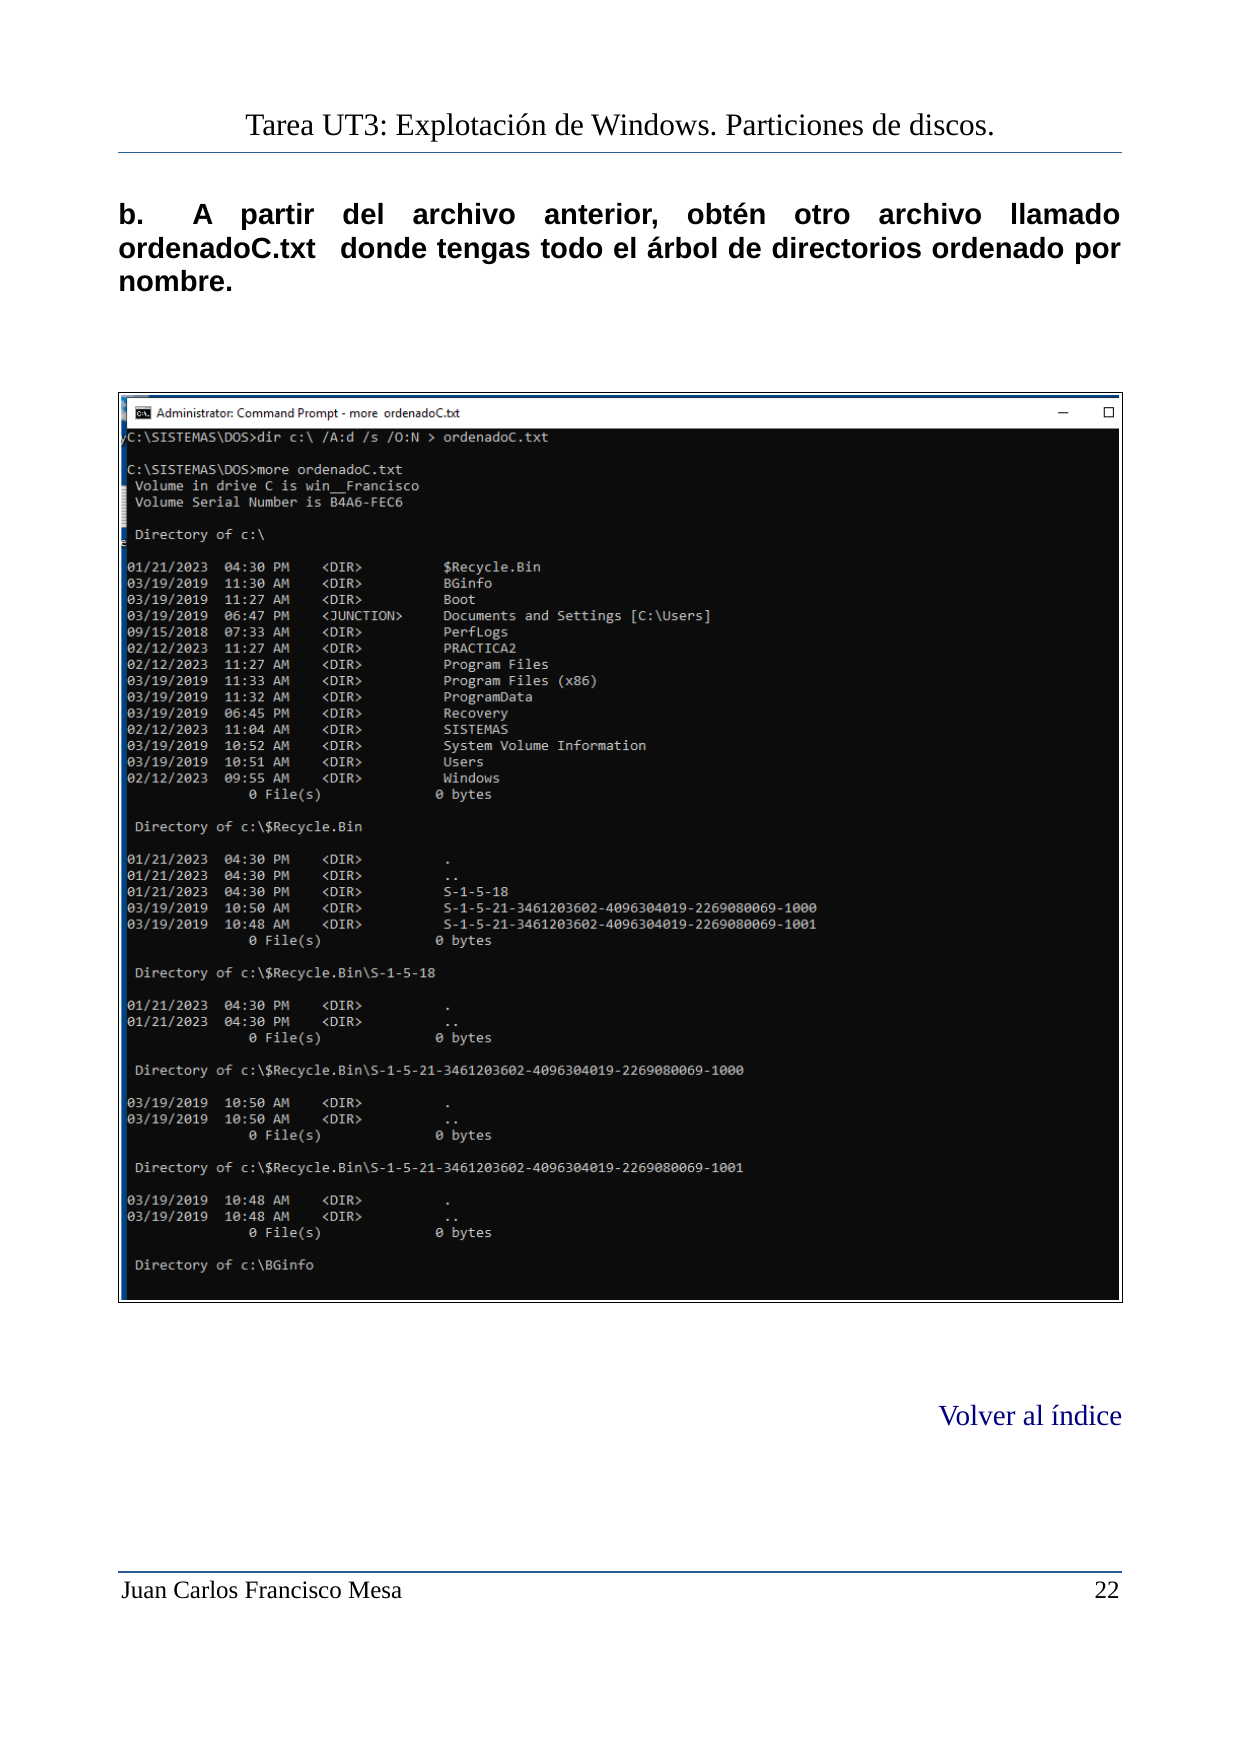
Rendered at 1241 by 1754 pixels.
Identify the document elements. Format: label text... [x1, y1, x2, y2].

picture [121, 395, 1119, 1300]
text Volver al índice [118, 1398, 1122, 1432]
subtitle A partir del archivo anterior, obtén otro archivo llamado ordenadoC.txt donde tengas todo el árbol de directorios ordenado por nombre. [118, 197, 1122, 298]
